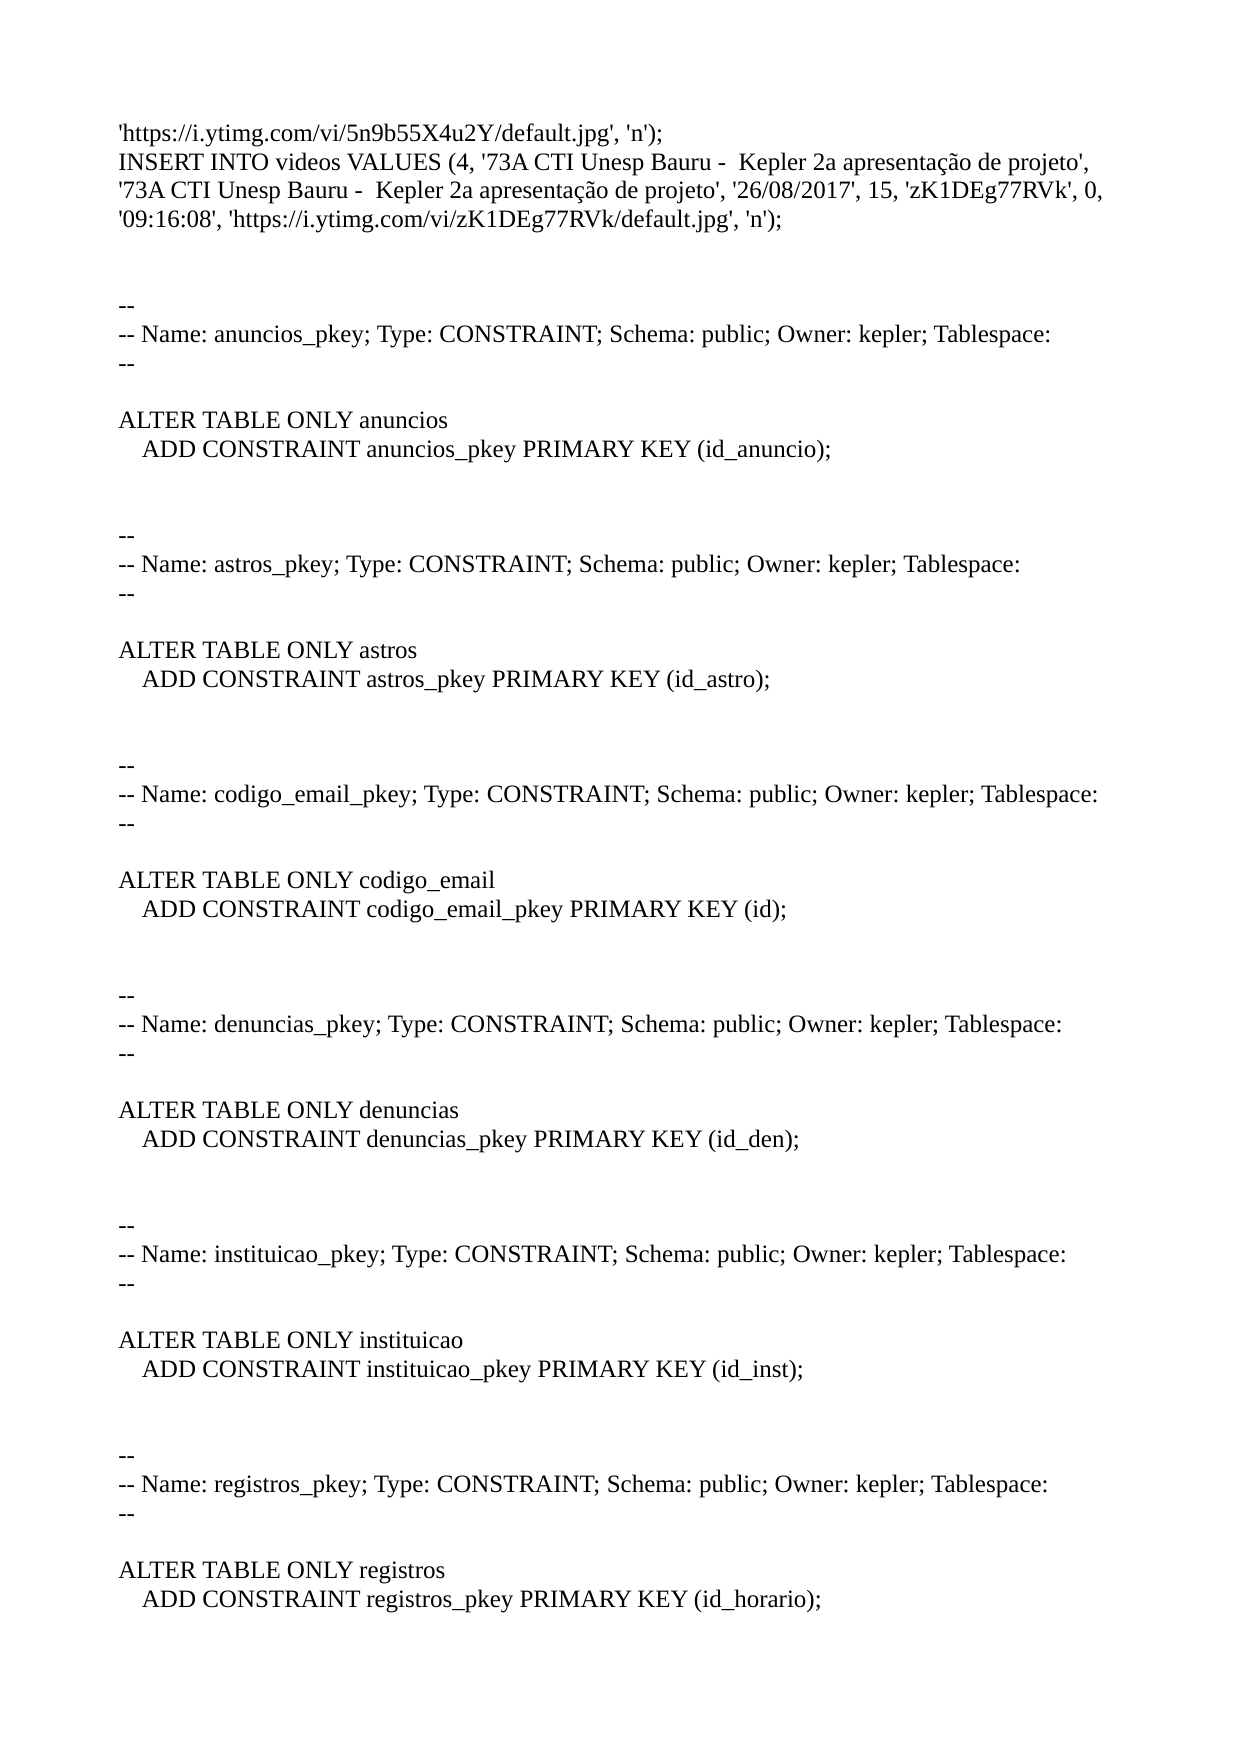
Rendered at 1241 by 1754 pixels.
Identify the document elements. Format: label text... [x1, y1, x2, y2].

text ADD CONSTRAINT anuncios_pkey PRIMARY KEY (id_anuncio); [118, 434, 1122, 463]
text ADD CONSTRAINT astros_pkey PRIMARY KEY (id_astro); [118, 664, 1122, 693]
text ADD CONSTRAINT instituicao_pkey PRIMARY KEY (id_inst); [118, 1354, 1122, 1383]
text -- [118, 291, 1122, 319]
text -- [118, 348, 1122, 377]
text ALTER TABLE ONLY codigo_email [118, 866, 1122, 894]
text ALTER TABLE ONLY astros [118, 636, 1122, 664]
text ADD CONSTRAINT registros_pkey PRIMARY KEY (id_horario); [118, 1584, 1122, 1613]
text -- [118, 981, 1122, 1009]
text -- [118, 808, 1122, 837]
text -- [118, 1498, 1122, 1527]
text ADD CONSTRAINT denuncias_pkey PRIMARY KEY (id_den); [118, 1124, 1122, 1153]
text -- [118, 751, 1122, 779]
text -- [118, 578, 1122, 607]
text ALTER TABLE ONLY instituicao [118, 1326, 1122, 1354]
text 'https://i.ytimg.com/vi/5n9b55X4u2Y/default.jpg', 'n'); [118, 118, 1122, 147]
text ALTER TABLE ONLY anuncios [118, 406, 1122, 434]
text ALTER TABLE ONLY denuncias [118, 1096, 1122, 1124]
text INSERT INTO videos VALUES (4, '73A CTI Unesp Bauru - Kepler 2a apresentação de projeto', '73A CTI Unesp Bauru - Kepler 2a apresentação de projeto', '26/08/2017', 15, 'zK1DEg77RVk', 0, '09:16:08', 'https://i.ytimg.com/vi/zK1DEg77RVk/default.jpg', 'n'); [118, 147, 1122, 233]
text -- [118, 1441, 1122, 1469]
text -- [118, 1211, 1122, 1239]
text -- Name: codigo_email_pkey; Type: CONSTRAINT; Schema: public; Owner: kepler; Tablespace: [118, 779, 1122, 808]
text -- Name: instituicao_pkey; Type: CONSTRAINT; Schema: public; Owner: kepler; Tablespace: [118, 1239, 1122, 1268]
text -- [118, 1268, 1122, 1297]
text ADD CONSTRAINT codigo_email_pkey PRIMARY KEY (id); [118, 894, 1122, 923]
text -- Name: anuncios_pkey; Type: CONSTRAINT; Schema: public; Owner: kepler; Tablespace: [118, 319, 1122, 348]
text -- Name: denuncias_pkey; Type: CONSTRAINT; Schema: public; Owner: kepler; Tablespace: [118, 1009, 1122, 1038]
text -- Name: astros_pkey; Type: CONSTRAINT; Schema: public; Owner: kepler; Tablespace: [118, 549, 1122, 578]
text ALTER TABLE ONLY registros [118, 1556, 1122, 1584]
text -- Name: registros_pkey; Type: CONSTRAINT; Schema: public; Owner: kepler; Tablespace: [118, 1469, 1122, 1498]
text -- [118, 1038, 1122, 1067]
text -- [118, 521, 1122, 549]
